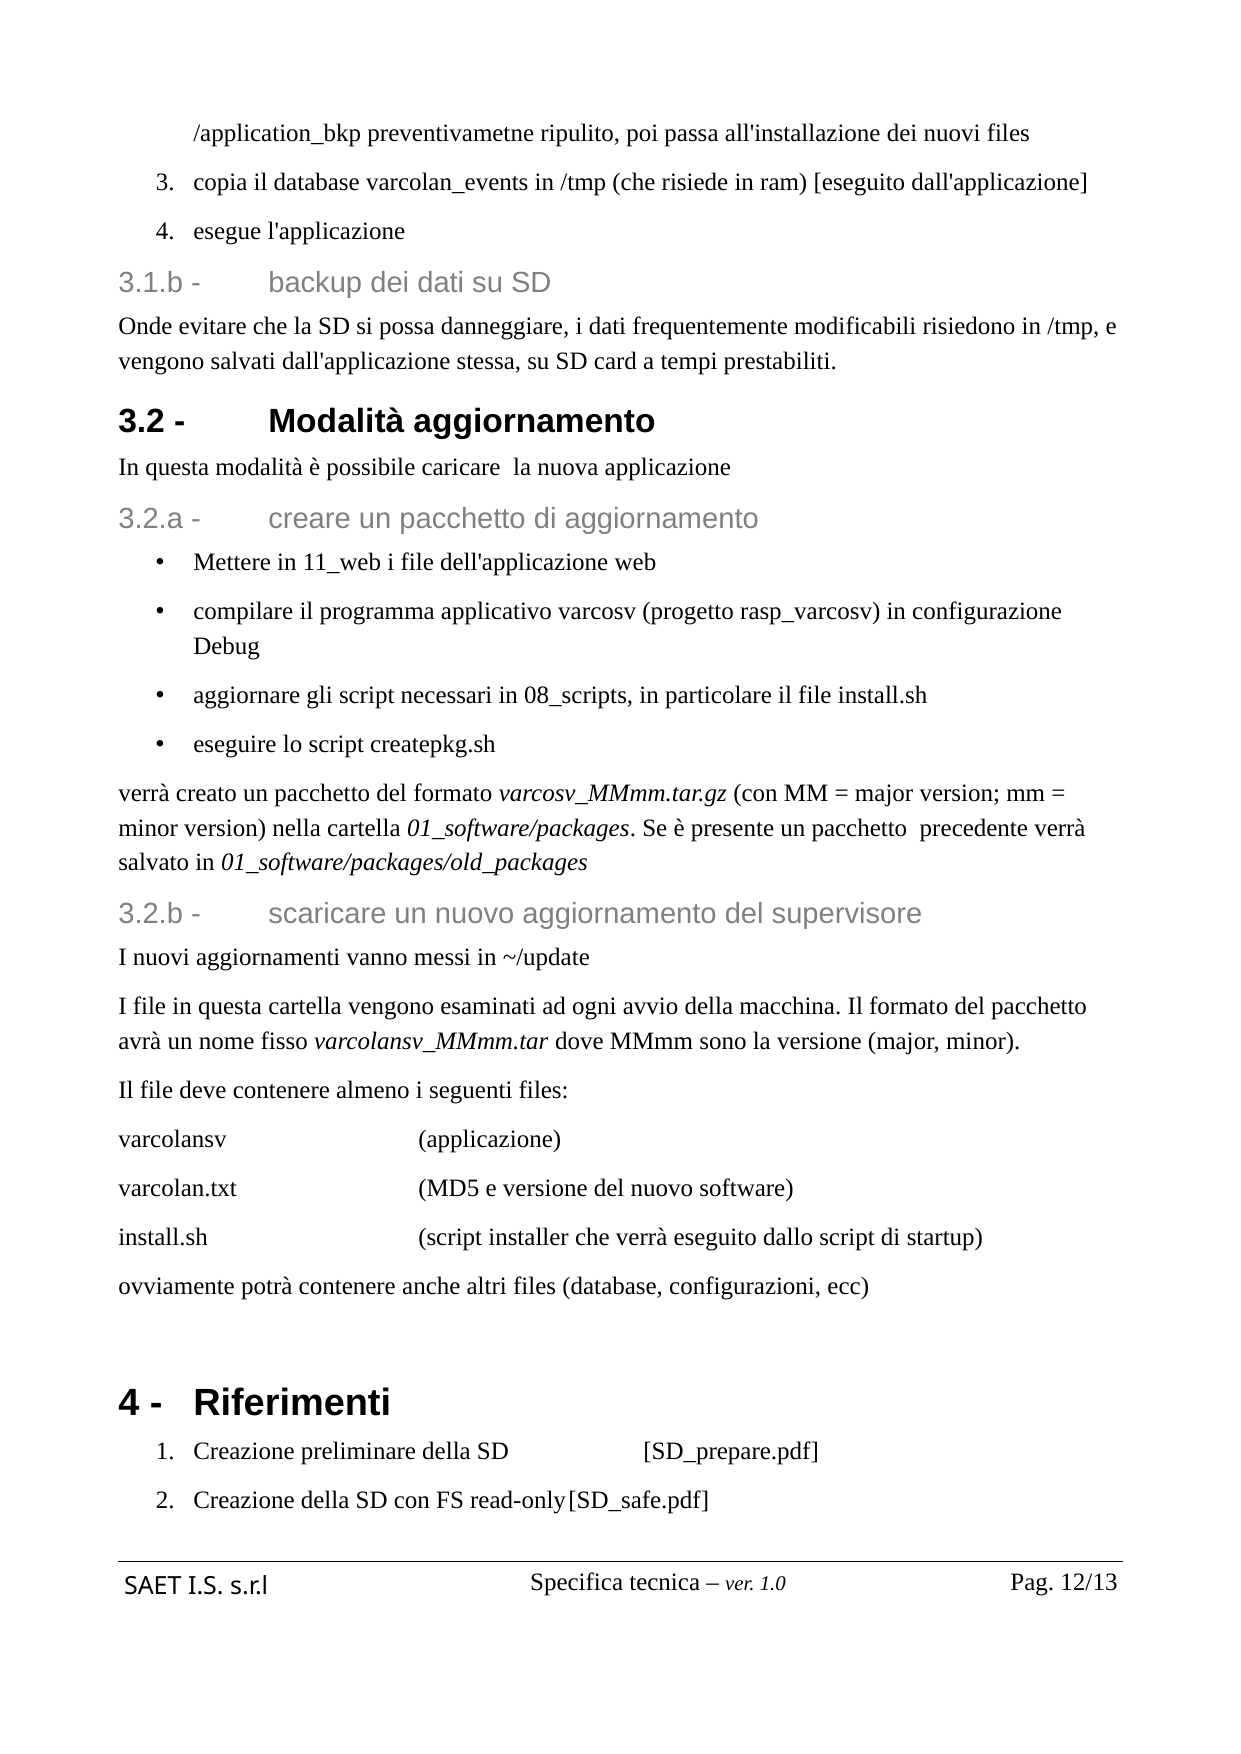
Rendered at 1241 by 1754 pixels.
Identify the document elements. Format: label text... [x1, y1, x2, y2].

subtitle backup dei dati su SD [118, 265, 1122, 299]
subtitle Modalità aggiornamento [118, 401, 1122, 440]
list compilare il programma applicativo varcosv (progetto rasp_varcosv) in configurazione Debug [156, 596, 1122, 660]
list /application_bkp preventivametne ripulito, poi passa all'installazione dei nuovi files [156, 118, 1122, 147]
list copia il database varcolan_events in /tmp (che risiede in ram) [eseguito dall'applicazione] [156, 167, 1122, 196]
subtitle creare un pacchetto di aggiornamento [118, 501, 1122, 535]
text varcolansv (applicazione) [118, 1124, 1122, 1153]
text Il file deve contenere almeno i seguenti files: [118, 1075, 1122, 1103]
subtitle scaricare un nuovo aggiornamento del supervisore [118, 896, 1122, 930]
list aggiornare gli script necessari in 08_scripts, in particolare il file install.sh [156, 680, 1122, 709]
text verrà creato un pacchetto del formato varcosv_MMmm.tar.gz (con MM = major version; mm = minor version) nella cartella 01_software/packages. Se è presente un pacchetto precedente verrà salvato in 01_software/packages/old_packages [118, 778, 1122, 876]
text varcolan.txt (MD5 e versione del nuovo software) [118, 1173, 1122, 1202]
text I file in questa cartella vengono esaminati ad ogni avvio della macchina. Il formato del pacchetto avrà un nome fisso varcolansv_MMmm.tar dove MMmm sono la versione (major, minor). [118, 991, 1122, 1054]
list Mettere in 11_web i file dell'applicazione web [156, 547, 1122, 576]
list Creazione preliminare della SD [SD_prepare.pdf] [156, 1436, 1122, 1464]
list esegue l'applicazione [156, 216, 1122, 245]
text In questa modalità è possibile caricare la nuova applicazione [118, 452, 1122, 481]
list eseguire lo script createpkg.sh [156, 729, 1122, 758]
text ovviamente potrà contenere anche altri files (database, configurazioni, ecc) [118, 1271, 1122, 1300]
text install.sh (script installer che verrà eseguito dallo script di startup) [118, 1222, 1122, 1251]
list Creazione della SD con FS read-only [SD_safe.pdf] [156, 1485, 1122, 1513]
text I nuovi aggiornamenti vanno messi in ~/update [118, 942, 1122, 971]
text Onde evitare che la SD si possa danneggiare, i dati frequentemente modificabili risiedono in /tmp, e vengono salvati dall'applicazione stessa, su SD card a tempi prestabiliti. [118, 311, 1122, 374]
subtitle Riferimenti [118, 1379, 1122, 1423]
